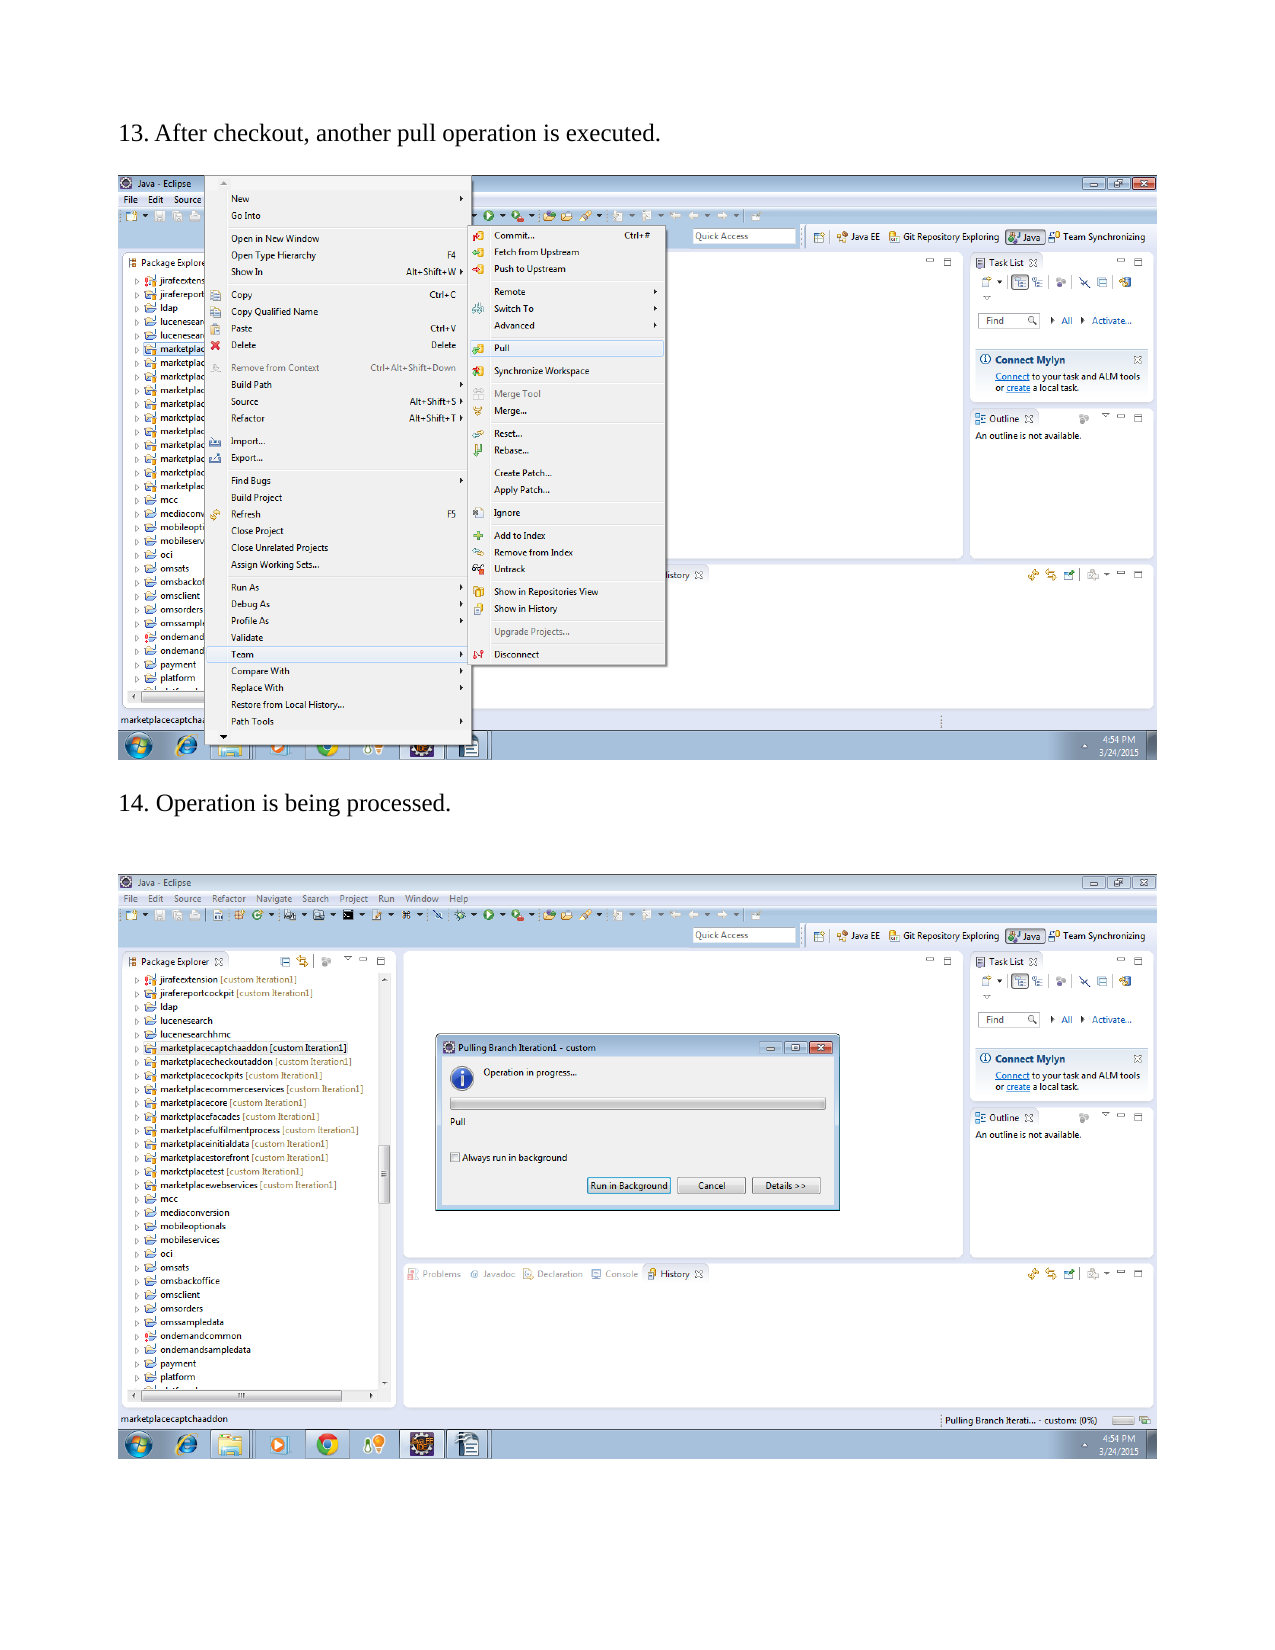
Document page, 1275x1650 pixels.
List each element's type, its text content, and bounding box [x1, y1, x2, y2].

picture [118, 874, 1157, 1459]
text 13. After checkout, another pull operation is executed. [118, 118, 1157, 147]
text 14. Operation is being processed. [118, 788, 1157, 817]
picture [118, 175, 1157, 760]
